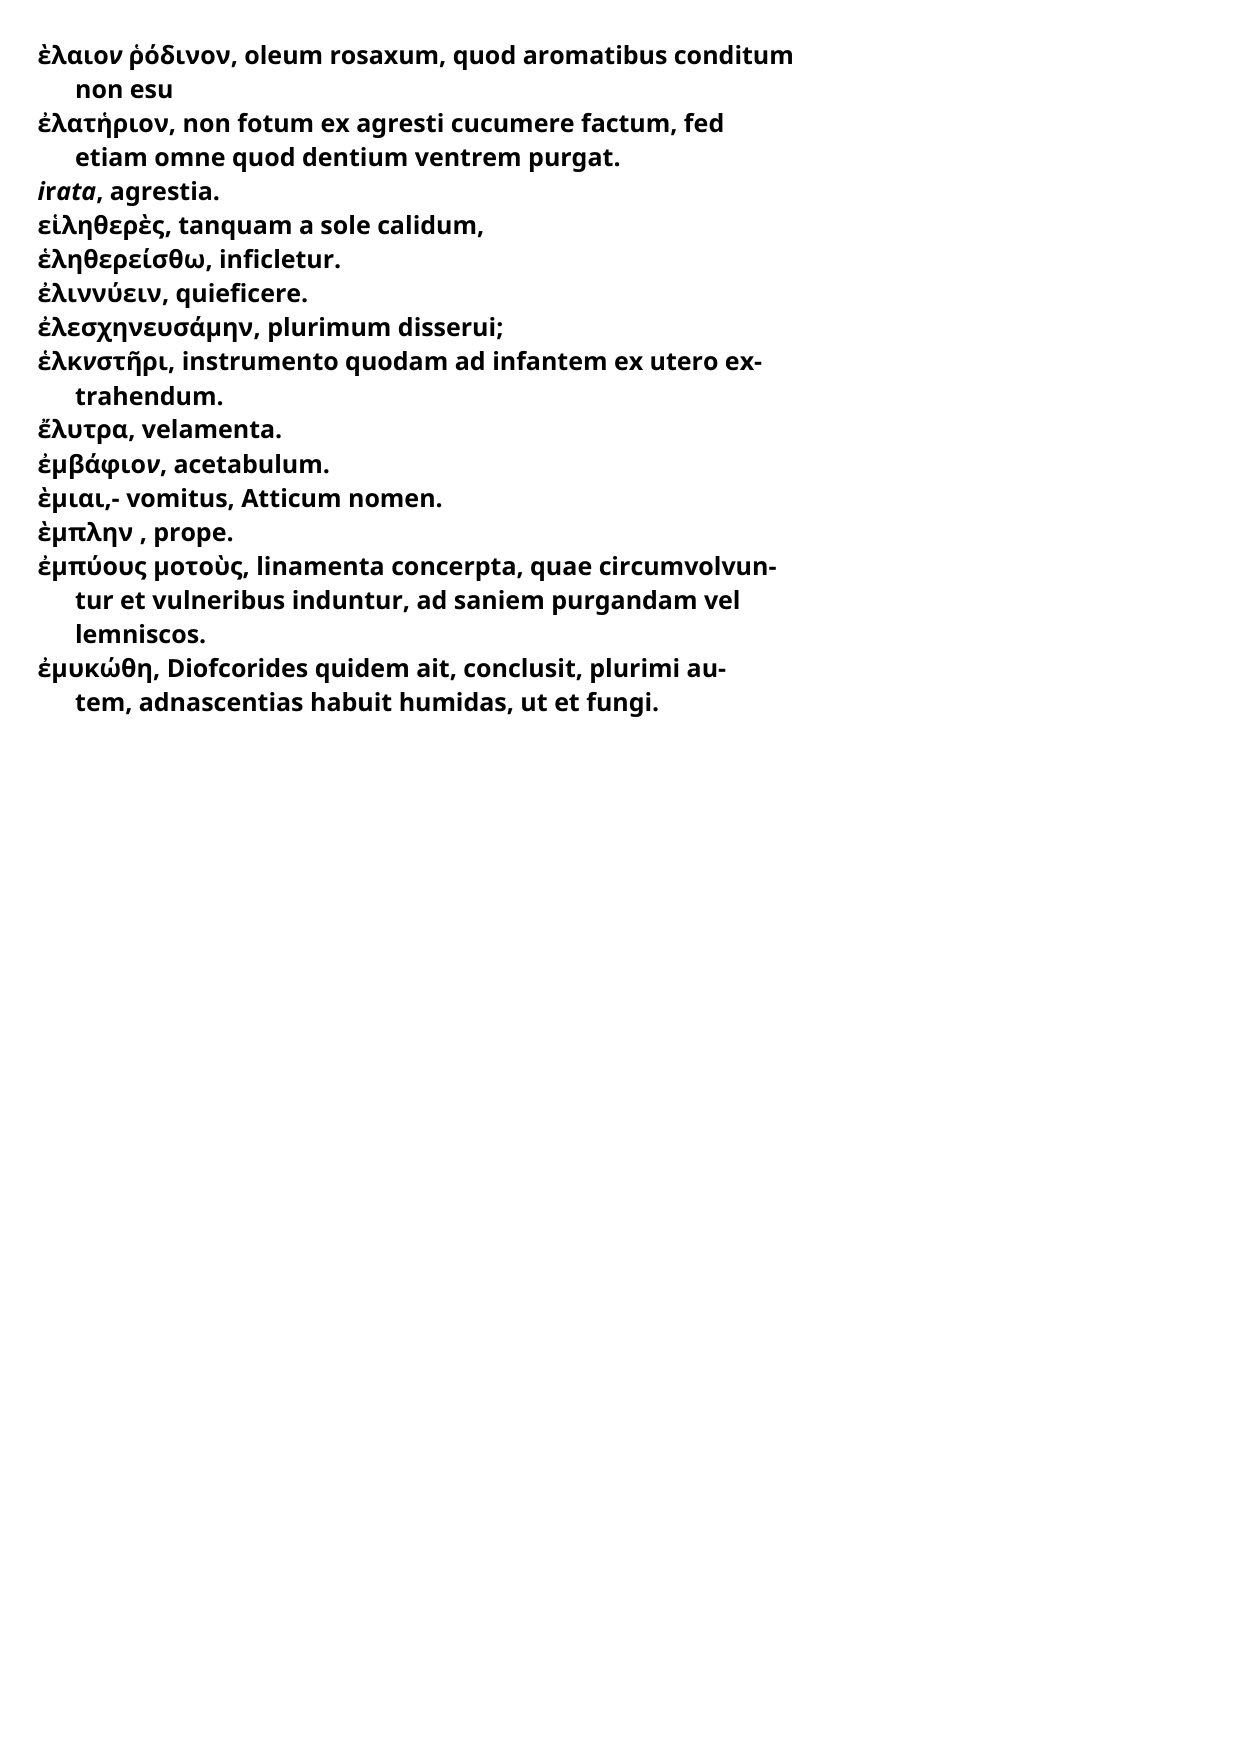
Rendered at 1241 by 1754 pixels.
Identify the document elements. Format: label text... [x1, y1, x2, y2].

text ἐλιννύειν, quieficere. [37, 276, 1203, 310]
text ὲμπλην , prope. [37, 514, 1203, 548]
text ἔλυτρα, velamenta. [37, 412, 1203, 446]
text ἑλκνστῆρι, instrumento quodam ad infantem ex utero ex- trahendum. [37, 344, 1203, 412]
text ἐλατἡριον, non fotum ex agresti cucumere factum, fed etiam omne quod dentium ventrem purgat. [37, 106, 1203, 174]
text irata, agrestia. [37, 174, 1203, 208]
text ἐμυκώθη, Diofcorides quidem ait, conclusit, plurimi au- tem, adnascentias habuit humidas, ut et fungi. [37, 651, 1203, 719]
text ἐμβάφιον, acetabulum. [37, 446, 1203, 480]
text ἐμπύους μοτοὺς, linamenta concerpta, quae circumvolvun- tur et vulneribus induntur, ad saniem purgandam vel lemniscos. [37, 548, 1203, 651]
text ὲλαιον ῥόδινον, oleum rosaxum, quod aromatibus conditum non esu [37, 37, 1203, 106]
text εἱληθερὲς, tanquam a sole calidum, ἑληθερείσθω, inficletur. [37, 208, 1203, 276]
text ὲμιαι,- vomitus, Atticum nomen. [37, 480, 1203, 514]
text ἐλεσχηνευσάμην, plurimum disserui; [37, 310, 1203, 344]
